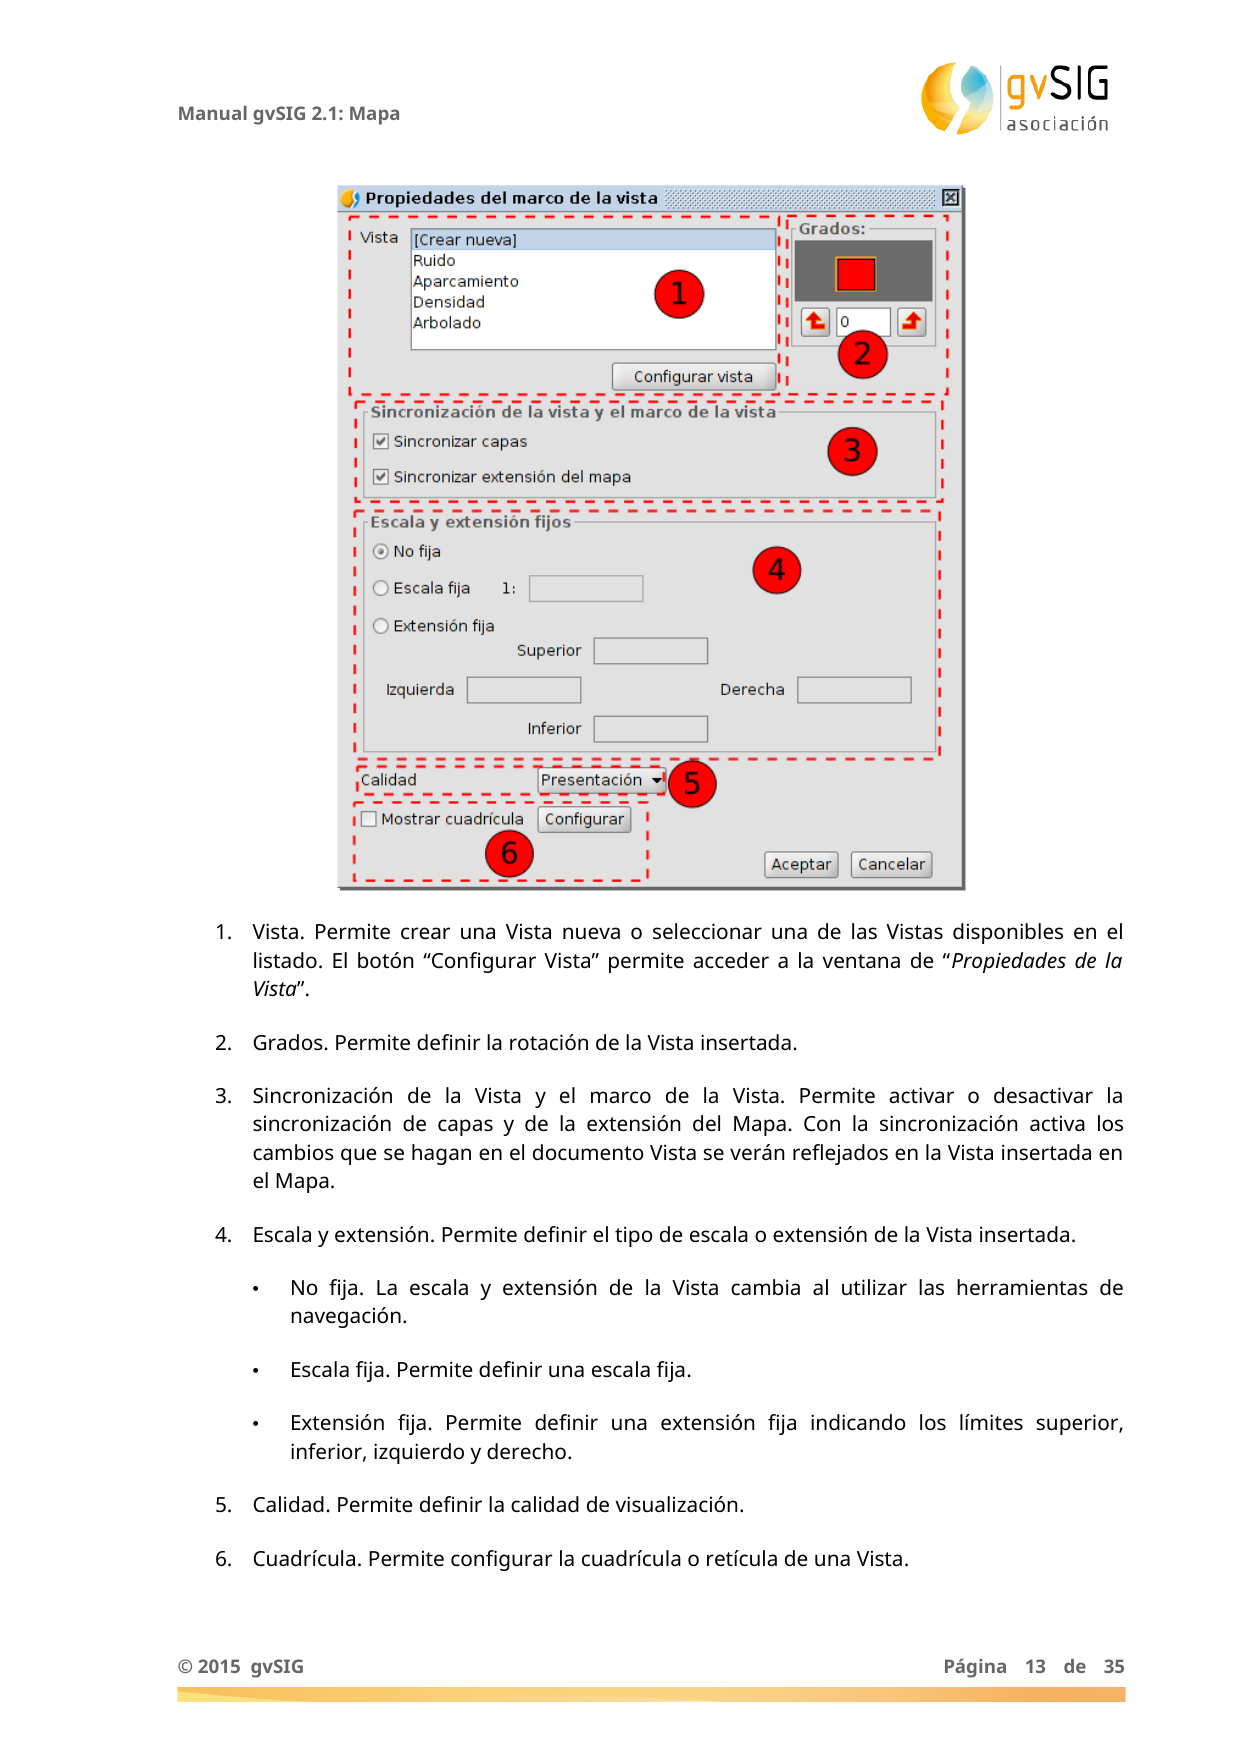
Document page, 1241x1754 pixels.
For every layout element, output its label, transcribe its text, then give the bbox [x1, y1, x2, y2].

list Escala y extensión. Permite definir el tipo de escala o extensión de la Vista insertada. [215, 1220, 1125, 1248]
list Cuadrícula. Permite configurar la cuadrícula o retícula de una Vista. [215, 1544, 1125, 1572]
list Extensión fija. Permite definir una extensión fija indicando los límites superior, inferior, izquierdo y derecho. [252, 1408, 1125, 1465]
list Vista. Permite crear una Vista nueva o seleccionar una de las Vistas disponibles en el listado. El botón “Configurar Vista” permite acceder a la ventana de “Propiedades de la Vista”. [215, 917, 1125, 1003]
list Escala fija. Permite definir una escala fija. [252, 1355, 1125, 1383]
list Sincronización de la Vista y el marco de la Vista. Permite activar o desactivar la sincronización de capas y de la extensión del Mapa. Con la sincronización activa los cambios que se hagan en el documento Vista se verán reflejados en la Vista insertada en el Mapa. [215, 1081, 1125, 1195]
picture [177, 1687, 1126, 1702]
list Calidad. Permite definir la calidad de visualización. [215, 1490, 1125, 1519]
picture [334, 183, 968, 893]
list Grados. Permite definir la rotación de la Vista insertada. [215, 1028, 1125, 1056]
picture [902, 47, 1122, 148]
list No fija. La escala y extensión de la Vista cambia al utilizar las herramientas de navegación. [252, 1273, 1125, 1330]
